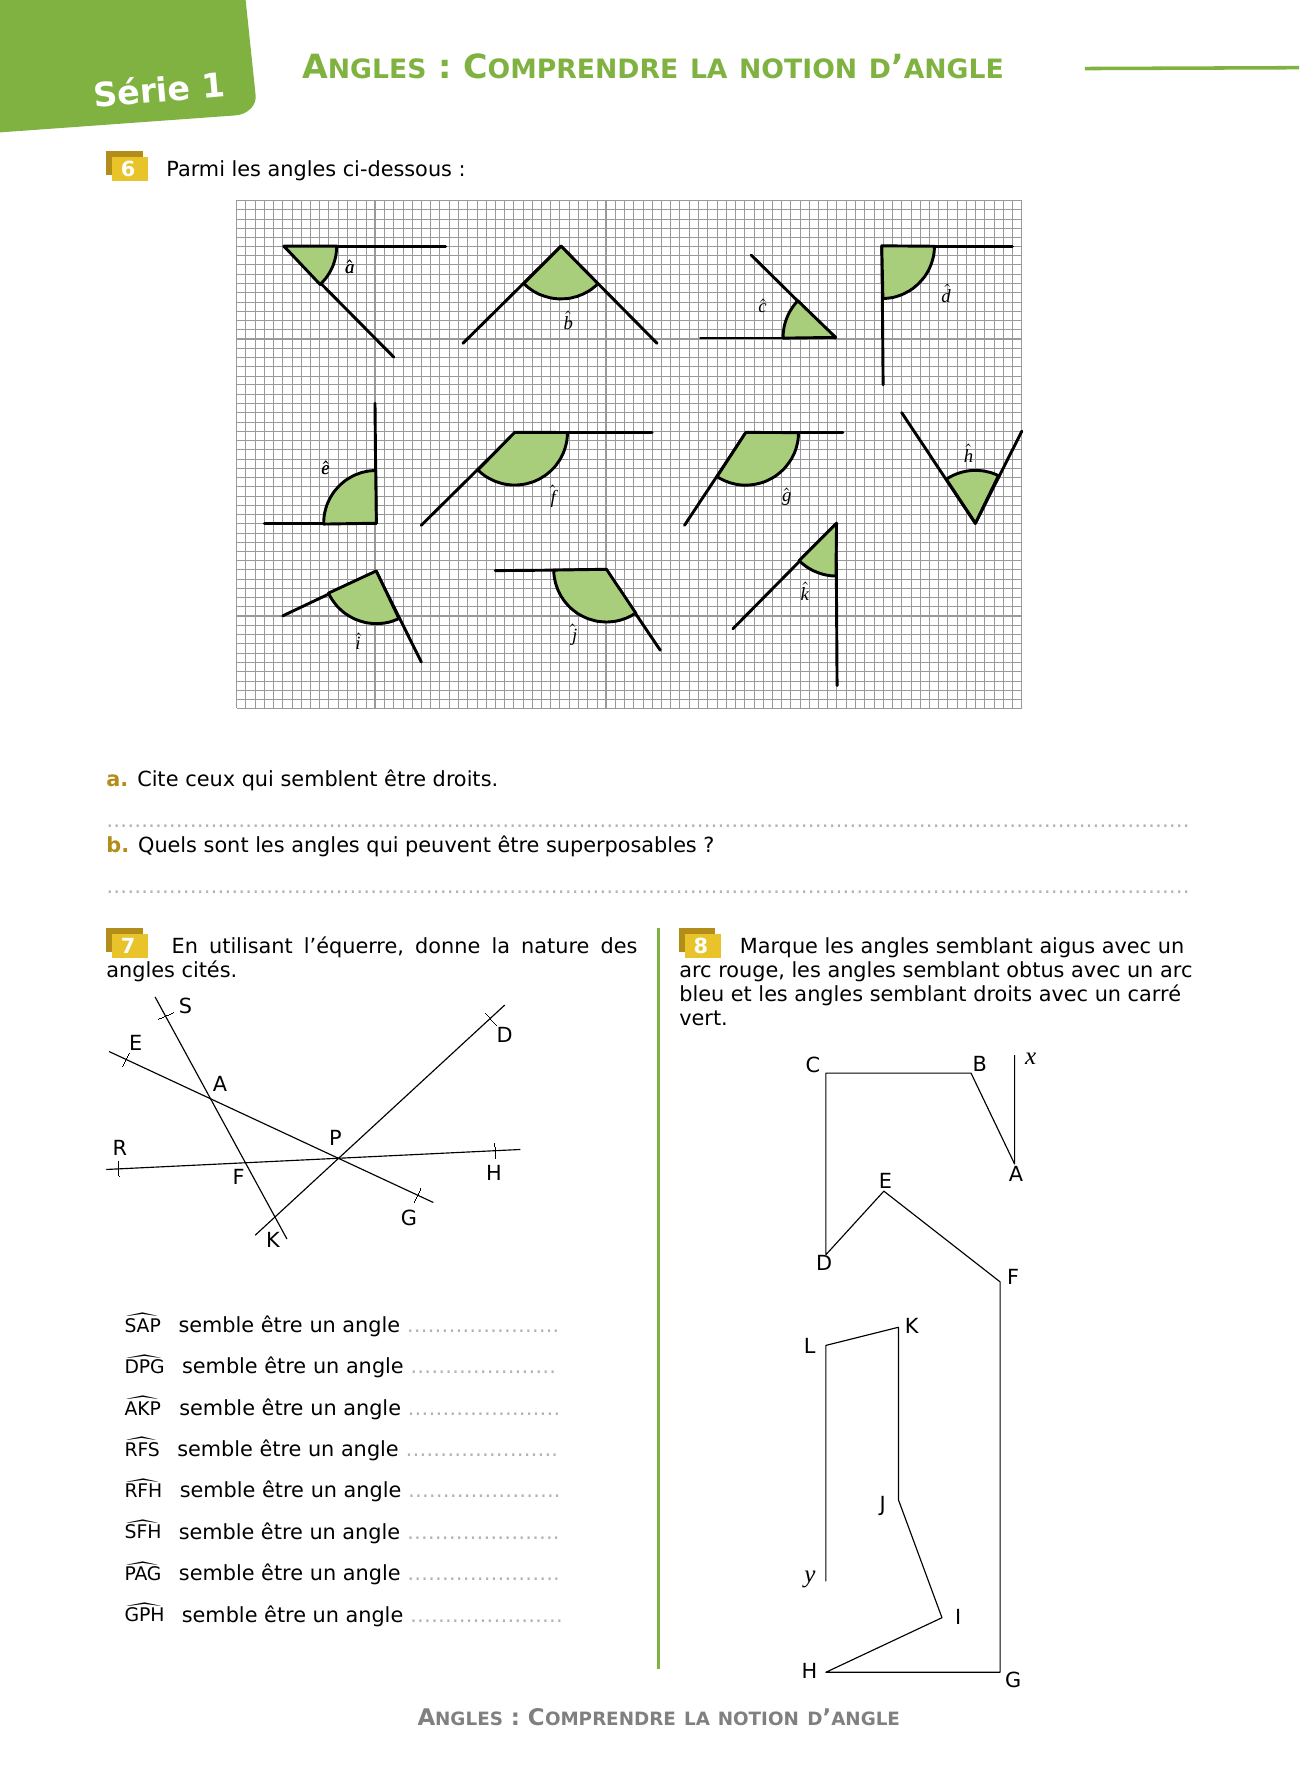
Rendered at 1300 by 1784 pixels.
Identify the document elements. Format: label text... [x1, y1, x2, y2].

list Marque les angles semblant aigus avec un arc rouge, les angles semblant obtus avec un arc bleu et les angles semblant droits avec un carré vert. [679, 928, 1211, 1031]
text semble être un angle …………………. [106, 1379, 638, 1420]
text semble être un angle …………………. [106, 1461, 638, 1503]
list Cite ceux qui semblent être droits. [106, 767, 1211, 791]
text ………………………………………………………………………………………………………………………………………… [106, 857, 1211, 898]
text semble être un angle …………………. [106, 1296, 638, 1337]
text semble être un angle …………………. [106, 1544, 638, 1586]
subtitle En utilisant l’équerre, donne la nature des angles cités. [106, 928, 638, 982]
list Quels sont les angles qui peuvent être superposables ? [106, 833, 1211, 857]
text semble être un angle …………………. [106, 1586, 638, 1627]
text ………………………………………………………………………………………………………………………………………… [106, 791, 1211, 833]
text semble être un angle …………………. [106, 1503, 638, 1544]
subtitle Parmi les angles ci-dessous : [143, 151, 1211, 181]
text semble être un angle …………………. [106, 1420, 638, 1461]
text semble être un angle ………………… [106, 1337, 638, 1379]
